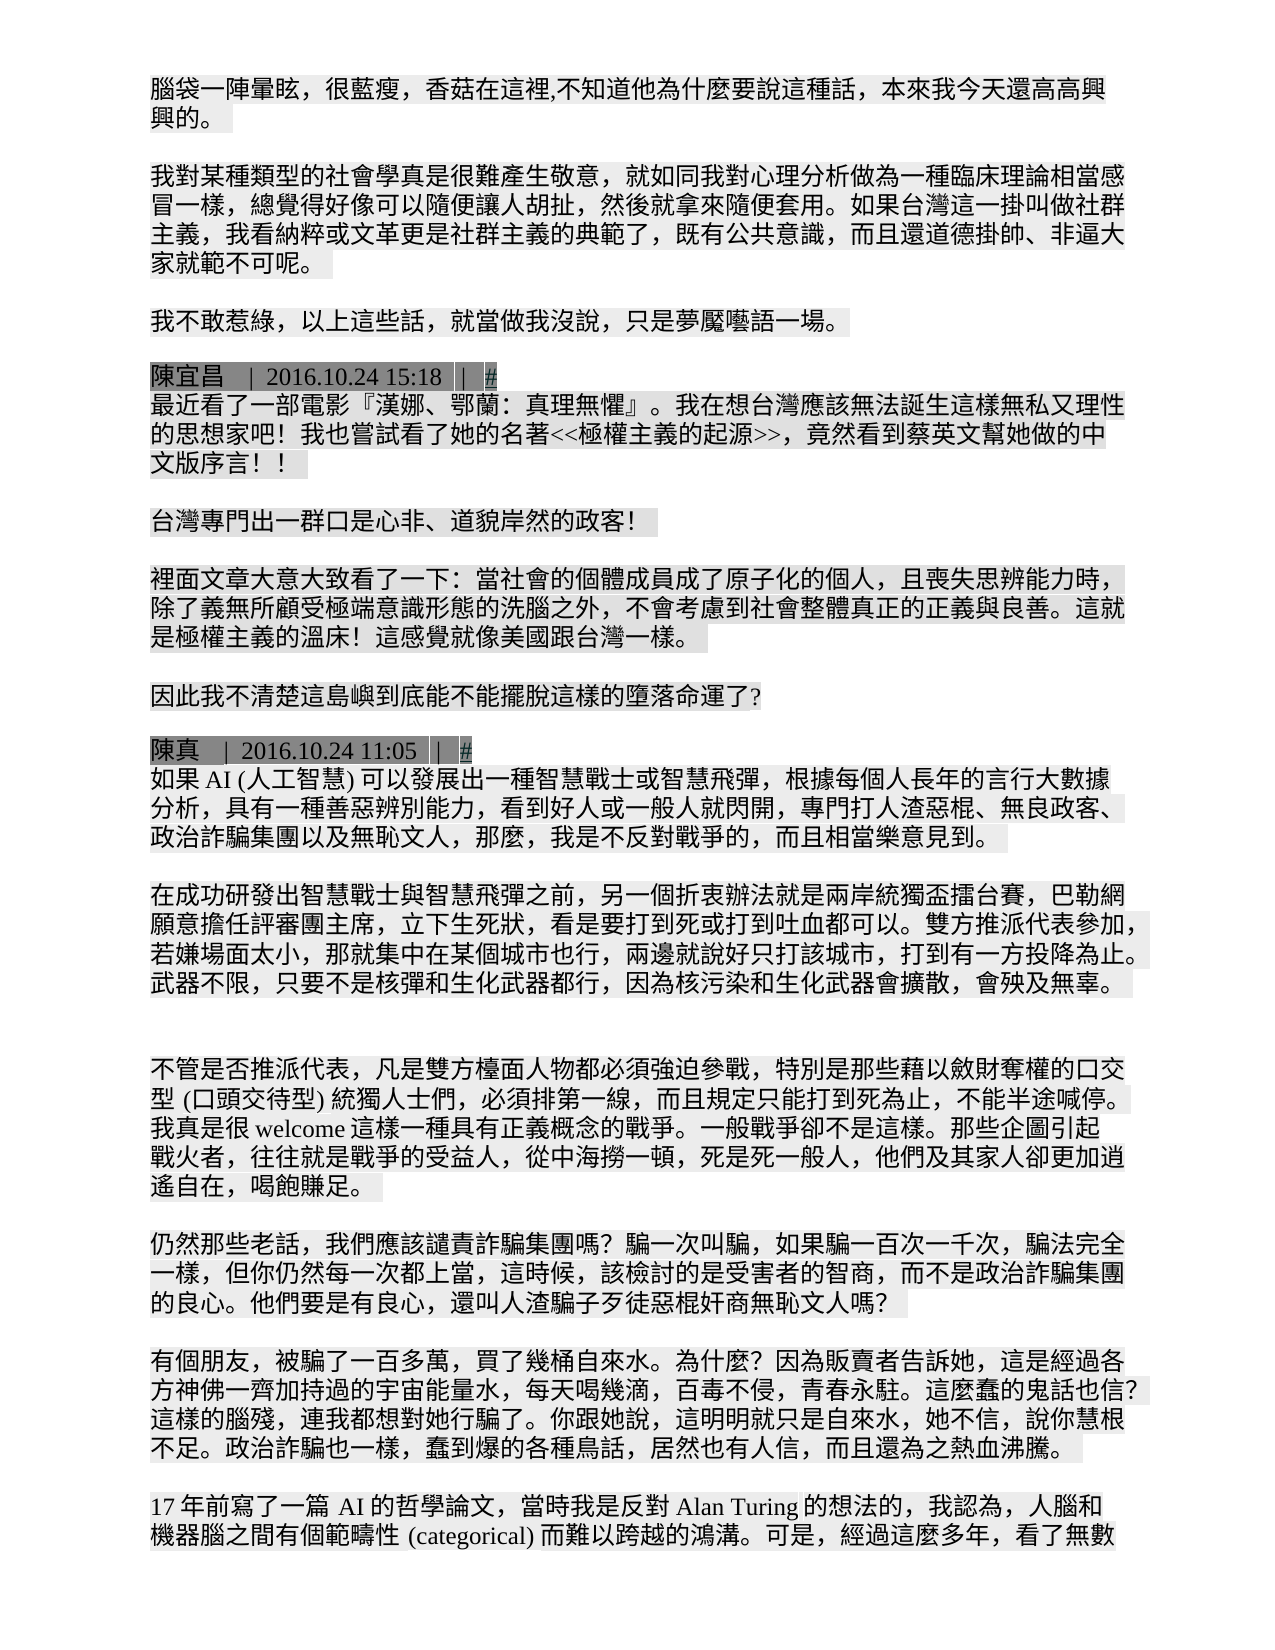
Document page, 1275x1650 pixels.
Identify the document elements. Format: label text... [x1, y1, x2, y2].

text 如果AI (人工智慧) 可以發展出一種智慧戰士或智慧飛彈，根據每個人長年的言行大數據分析，具有一種善惡辨別能力，看到好人或一般人就閃開，專門打人渣惡棍、無良政客、政治詐騙集團以及無恥文人，那麼，我是不反對戰爭的，而且相當樂意見到。 在成功研發出智慧戰士與智慧飛彈之前，另一個折衷辦法就是兩岸統獨盃擂台賽，巴勒網願意擔任評審團主席，立下生死狀，看是要打到死或打到吐血都可以。雙方推派代表參加，若嫌場面太小，那就集中在某個城市也行，兩邊就說好只打該城市，打到有一方投降為止。武器不限，只要不是核彈和生化武器都行，因為核污染和生化武器會擴散，會殃及無辜。 不管是否推派代表，凡是雙方檯面人物都必須強迫參戰，特別是那些藉以斂財奪權的口交型 (口頭交待型) 統獨人士們，必須排第一線，而且規定只能打到死為止，不能半途喊停。我真是很welcome這樣一種具有正義概念的戰爭。一般戰爭卻不是這樣。那些企圖引起戰火者，往往就是戰爭的受益人，從中海撈一頓，死是死一般人，他們及其家人卻更加逍遙自在，喝飽賺足。 仍然那些老話，我們應該譴責詐騙集團嗎？騙一次叫騙，如果騙一百次一千次，騙法完全一樣，但你仍然每一次都上當，這時候，該檢討的是受害者的智商，而不是政治詐騙集團的良心。他們要是有良心，還叫人渣騙子歹徒惡棍奸商無恥文人嗎？ 有個朋友，被騙了一百多萬，買了幾桶自來水。為什麼？因為販賣者告訴她，這是經過各方神佛一齊加持過的宇宙能量水，每天喝幾滴，百毒不侵，青春永駐。這麼蠢的鬼話也信？這樣的腦殘，連我都想對她行騙了。你跟她說，這明明就只是自來水，她不信，說你慧根不足。政治詐騙也一樣，蠢到爆的各種鳥話，居然也有人信，而且還為之熱血沸騰。 17年前寫了一篇 AI 的哲學論文，當時我是反對Alan Turing的想法的，我認為，人腦和機器腦之間有個範疇性 (categorical) 而難以跨越的鴻溝。可是，經過這麼多年，看了無數蠢到爆的阿西，感覺真是不可思議，讓我原本的想法開始有了一點動搖，也許 Turing是對的，假若我們在隔離視線的情況下，根本分不清對方究竟是人還是機器，為什麼非得說只有人類才有辦法思考，而機器卻僅僅是一種機械式的運算？也許兩者之間的界限只是一種程度上的差別，而非範疇上的差異。 對於 AI，不光是思考，連情感我都動搖了。很多人所展現的情感能力，真是讓人很懷疑，這還能算是個人嗎？簡直就只是一種生物機器吧。特別是四下無人時，例如網路之匿名特性，你往往感受不到半點應有的人性和人味，蛆味十足，十分陰暗冰冷。相反地，因為大數據的發展，量變也許早晚會帶來一種質變，機器腦也許有一天能展現的情感能力及美感敏銳度，說不定會形成一種 "個性"，一旦視線與之隔離，你實際上分不清你是在跟一個人或一台機器在比方說，談戀愛。 我不是要講AI，而只是對於人們或群眾辨別是非善惡與真假對錯所需的最基本智能，感到觸目驚心。我很難輕鬆地說，蠢到爆是你家的事。當我們同處一島或共處一顆星球，你家的事經常會變成我家的事，特別是當瘋狂愚蠢所導致的恐怖戰火一來，大夥都得遭殃，於是我們不得不關心起人們的智能問題，關心起人們的理性與感性能力。 最近一位當時一同參與黨外的同學問我說："為什麼當初那些整天攻擊我們的人渣混蛋，現在卻個個變成綠油油，而且持續吃香喝辣？" 我不知道該怎麼回答，於是就說這意味著我們奮鬥了三、四十年，竟然又走回原點。他說，"那該怎麼辦？" 我沒回答，但我當時心裏突然想到 AI。你也許可以研發出一種很 "聰明" 很有 "人性" 的機器，但你有沒有可能改變人類的智能與美感及道德能力？倘若群眾根本就是完全可操控的一群腦殘，那麼，所謂民主與自由，豈非只是一場騙局？騙一群阿西來投票，四年投一次，投下早已可控制的所謂神聖一票，然後以為自己是主人，以為自己有自由意志，以為自己就因為這神聖一票而很幸福很值得驕傲。 陳真2016. 10. 24. P.S.: 底下這些混蛋的言行與嘴臉，大家應該記清楚。 =================== 台海萬一發生問題怎辦？辜寬敏：I welcome！ 民報作者唐詩／台北報導 2016年10月22日 台灣聯合國協進會今晚舉辦募款餐會，前總統府資政辜寬敏在談到台灣加入聯合國時表示，1975年他首次到華盛頓拜會美國政府，美國跟他說，台海要STATUS QUO，就是「維持現狀」，「台海若發生事情不得了，台灣要卡乖咧，要STATUS QUO」，但他說台海不可能發生問題。 辜寬敏接著又說，有人就問他，「你說不可能發生，但萬一發生怎麼辦」？他回答，「I welcome！我歡迎啦」！「中國敢來打台灣嗎？咱只是在那怕中國那麼大、那麼強，是不是會打台灣，我們怎麼抵抗，但它怎敢打台灣呢」？接著他做了進一步分析：中國沿海是生命線，若被封鎖，中共怎養13億人呢？ 台灣聯合國協進會今（22）日晚間舉行募款餐會，外交部政務次長吳志中前總統府資政辜寬敏、吳澧培，前國防部長、台灣聯合國協進會理事長蔡明憲，創會理事長羅榮光、前國安會副秘書長張旭成，前國策顧問黃越綏都應邀與會。晚會由媒體人鄭弘儀主持。 民進黨副秘書長徐佳青則是代表主席蔡英文前來致意，此外包括民進黨立委羅致政、時代力量黨秘書長陳惠敏也出席今晚餐會。餐會席開40桌，場面熱烈。 辜寬敏致詞時則表示，他曾在口述歷史的書中提及，台灣不用加入聯合國，應等聯合國來邀請，「台灣經濟也很好，制度也好，教育水準也很好，世界上200個國家，像台灣這麼好的國家，卻要台灣人自己大小聲要加入」，應該是它要來邀請才加入。 辜寬敏表示，以前中國毛澤東時代說，中國人沒褲子穿也沒關係，我們需要核子炸彈，但現在的中國沒靠外國怎麼生存？「台灣發生問題，中國的生命線，也就是沿海若發生問題，被其他國封鎖起來，中國共產黨有辦法養十三億人嗎」？所以它只是在嚇而已，不用怕他們。 他也說，中國領導人習近平對台灣態度沒改善，愈來愈傲慢，「但是這輸贏，是我們贏他們輸，因為習近平有任期，五年後就要下來，台灣沒任期，我們再三十年、五十年，台灣一定贏，「加入聯合國我們一定做得到」，期勉大家繼續努力。 辜寬敏說完後，主持人鄭弘儀幽默表示，「你剛才演講超時一百分鐘，超時要罰錢，一分鐘罰一萬，要罰一百萬，我們把錢捐給TAIUNA（台灣聯合國協進會）好不好」？在場都熱烈鼓掌。 吳澧培批評，李大維部長「我在前幾天說，他心不在台灣，我後來想一想，不只心不在台灣，而且非常短視」。 他批評，李大維不了解台灣加入聯合國是一種運動，「運動的本質就是不計較，不管多久、多困難，我們就一直做下去，做到成功為止」，他不曉得這是一種運動，所以很短視。第二，李大維不曉得我們（加入聯合國）已經走了九十九哩了，「最後只有一哩，我們就要成功了」。 「為什麼說很快就要成功了？因為國際情勢沒像今天這麼好過！美國重返太平洋、亞洲，和中國衝突愈來愈嚴重，南海的衝突什麼時候要變成軍事的衝突，我們都不敢說」。 第二，吳澧培表示，菲律賓跟美國交惡「我很高興」，因為加深台灣跟美國之間的bargaining power（討價還價的力量）：美國在亞太沒有了菲律賓，台灣的地位愈形重要，所以他認為這也是國際形勢大好的原因之一。 第三，他說，中國內部矛盾衝突愈來愈嚴重，經濟成長愈來愈低，甚至國際經濟學家預測，近期會有「硬著陸」。有三個因素在那，我認為國際形勢對我們很有利。國內來講，公民意識抬頭，台灣人對主權的要求，有這麼樣熱誠過嗎？ 「你曾經看過準大法官在立法院敢說，我不想唱國歌，這不是我要唱的國歌，這情形過去發生過嗎」？多少青年人站出來了，所謂『自然獨』，這些人為了保家衛國，很堅持本土意識，在在顯示內部力量也起來了，機會也來了，所以我們要加入聯合國愈來愈近了」，吳澧培說。 之後他話鋒一轉表示，「雖然我們的政府已輪替，立法院也是多數了，要繼續鞭策鼓勵政府，一定要有理想，一定要有一個終極的目標，這個我還沒聽到」；要大家一起來鞭策政府，一定要走對的路。 吳澧培表示，雖然有這麼多好的因素，但二件事一定要做到，「一個是國家的正常化，制憲、正名是兩樣最重要的」，「大家都說台獨，台獨就台獨嘛，有什麼不好」？正名的話，國際上人家不把你當國家，怎進入聯合國呢？所以要雙管齊下，一起來努力。 「雖然說是最後一哩路，但黎明之間很艱難的」，吳澧培強調，中國從外面打壓愈加嚴厲，國內反動勢力也在做垂死掙扎，「大家都知道，誰在做垂死的掙扎，我們一定要讓它從地球消失為止，好不好」？台下一片叫好。 [150, 765, 1125, 1551]
text 宜昌，Hannah Arendt 已經去世五十年應該有了吧，怎麼可能會找蔡啥咪寫序？你的意思應該是說台灣出版社找蔡某寫吧？這不希奇。史諾登的書的台灣廣告推薦人一長串，我還看到一些像美國爪爬仔那樣的人在幫書推廣呢。 我的想法跟你有點不太一樣，台灣假若是原子般的個人主義，我看倒還是好事一樁，可惜不是，倒比較像綠衛兵。綠衛兵是一種集體存在，而非個人。蛆不會一隻單獨爬來爬去，蛆一出現肯定是一大群很嚇人的。而且，人有五官，有個性，有個 "我" 字，但蛆沒有，蛆是集體向著顏色，向著氣味的，相當 "無私無我"，只忠於某一種顏色，見綠則喜，不綠則怒。當然，說 "忠於" 太抬舉了，高等生物才有辦法決定忠或不忠，綠色生物應該還沒演化到這個自主層次來。 前天湊巧看到一個綠油油的舊識在報上寫文章，寫什麼社群主義(communitarianism)。這人雖綠但心不壞，曾在淡水選區選立委，名叫張正修，是個學者，我那時在淡水馬偕工作，曾跟陳婉真、林義雄等人，一起給他站過台助選過，不過那是30幾年前的事了。他在文章中說，時下流行的那些忠(民進)黨愛(台灣)國的學生是社群主義的一個典範，我看了，腦袋一陣暈眩，很藍瘦，香菇在這裡,不知道他為什麼要說這種話，本來我今天還高高興興的。 我對某種類型的社會學真是很難產生敬意，就如同我對心理分析做為一種臨床理論相當感冒一樣，總覺得好像可以隨便讓人胡扯，然後就拿來隨便套用。如果台灣這一掛叫做社群主義，我看納粹或文革更是社群主義的典範了，既有公共意識，而且還道德掛帥、非逼大家就範不可呢。 我不敢惹綠，以上這些話，就當做我沒說，只是夢魘囈語一場。 [150, 75, 1125, 337]
text 陳真 | 2016.10.24 11:05 | # [150, 736, 1125, 765]
text 陳宜昌 | 2016.10.24 15:18 | # [150, 362, 1125, 391]
text 最近看了一部電影『漢娜、鄂蘭：真理無懼』。我在想台灣應該無法誕生這樣無私又理性的思想家吧！我也嘗試看了她的名著<<極權主義的起源>>，竟然看到蔡英文幫她做的中文版序言！！ 台灣專門出一群口是心非、道貌岸然的政客！ 裡面文章大意大致看了一下：當社會的個體成員成了原子化的個人，且喪失思辨能力時，除了義無所顧受極端意識形態的洗腦之外，不會考慮到社會整體真正的正義與良善。這就是極權主義的溫床！這感覺就像美國跟台灣一樣。 因此我不清楚這島嶼到底能不能擺脫這樣的墮落命運了? [150, 391, 1125, 711]
